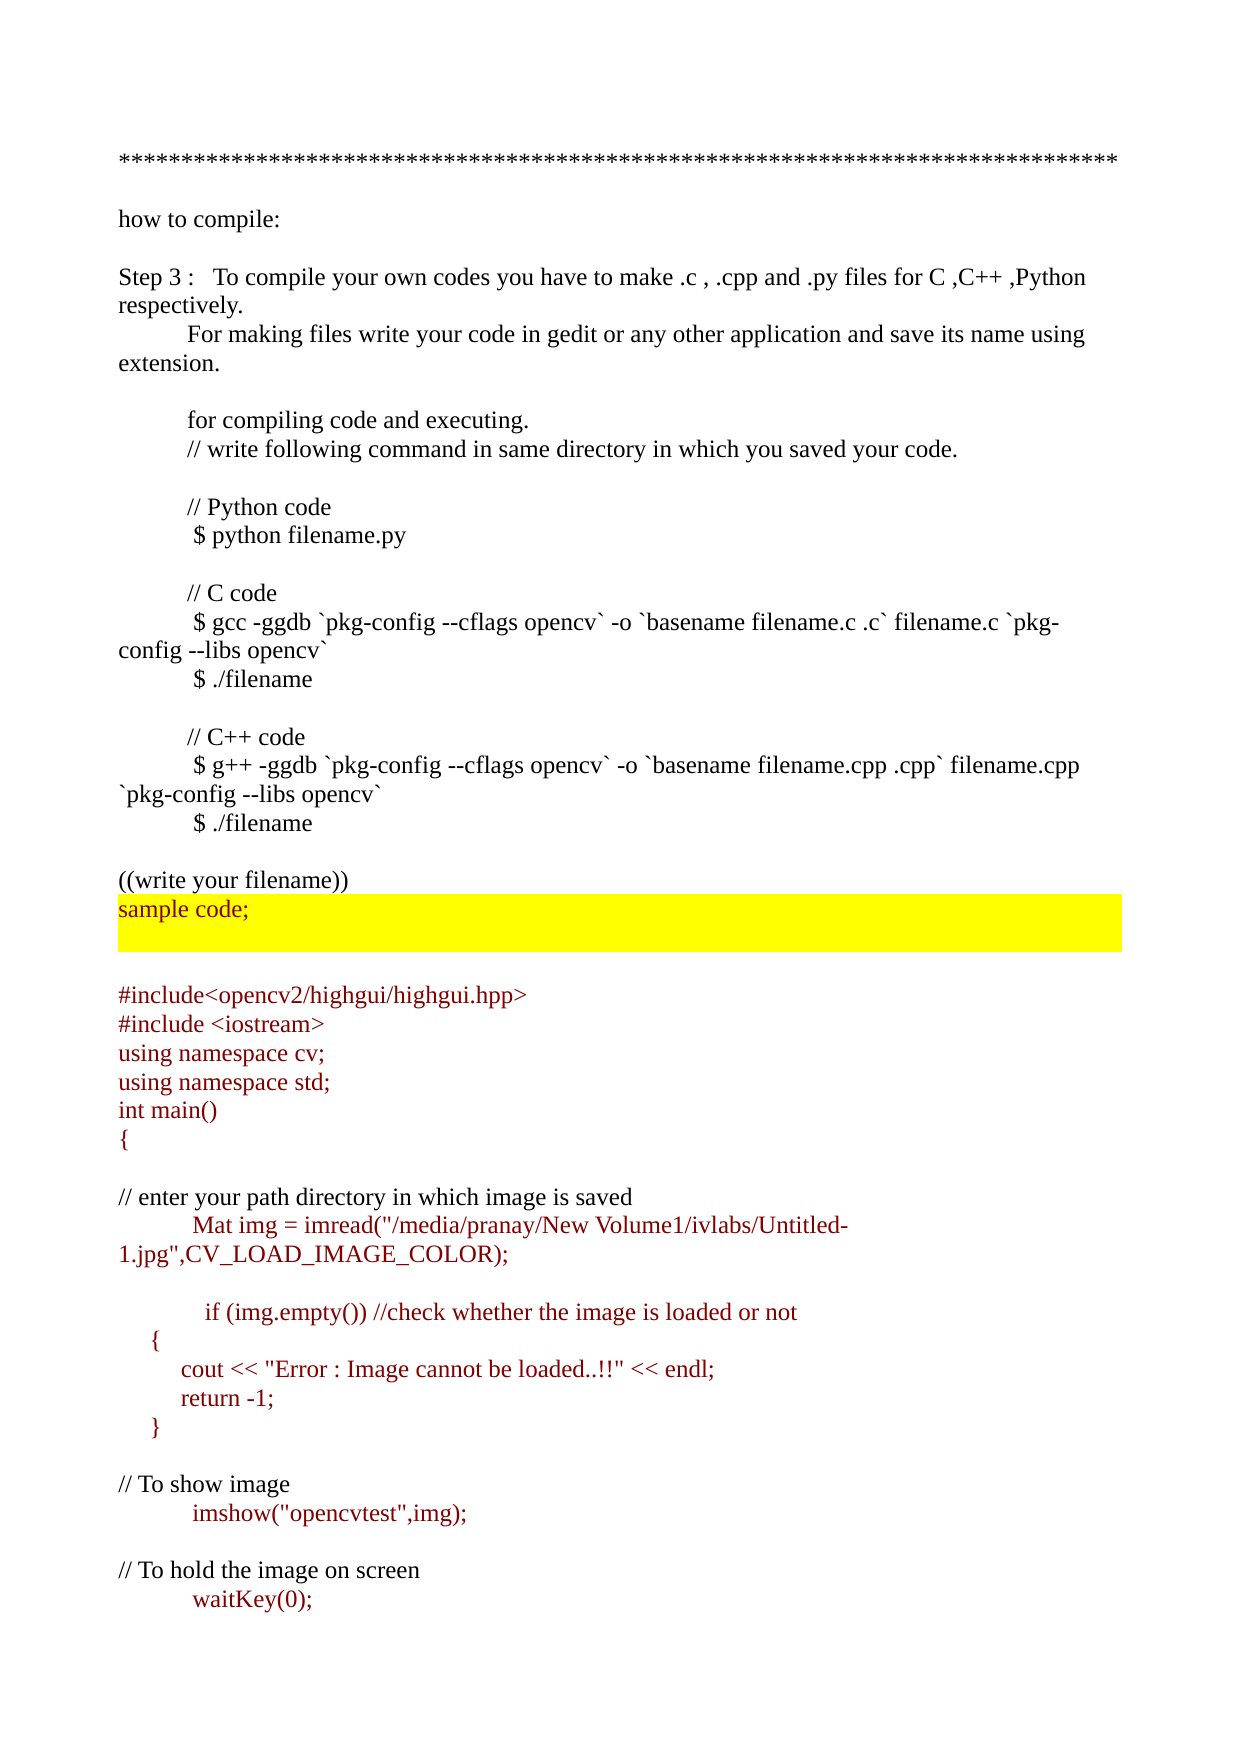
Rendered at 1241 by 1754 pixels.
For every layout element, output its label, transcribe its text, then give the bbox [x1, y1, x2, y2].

text $ ./filename [118, 664, 1122, 693]
text for compiling code and executing. [118, 406, 1122, 434]
text return -1; [118, 1383, 1122, 1412]
text Step 3 : To compile your own codes you have to make .c , .cpp and .py files for C ,C++ ,Python respectively. [118, 262, 1122, 319]
text if (img.empty()) //check whether the image is loaded or not [118, 1297, 1122, 1326]
text // To show image [118, 1469, 1122, 1498]
text For making files write your code in gedit or any other application and save its name using extension. [118, 319, 1122, 377]
text #include <iostream> [118, 1009, 1122, 1038]
text Mat img = imread("/media/pranay/New Volume1/ivlabs/Untitled-1.jpg",CV_LOAD_IMAGE_COLOR); [118, 1211, 1122, 1268]
text #include<opencv2/highgui/highgui.hpp> [118, 981, 1122, 1009]
text } [118, 1412, 1122, 1441]
text int main() [118, 1096, 1122, 1124]
text // write following command in same directory in which you saved your code. [118, 434, 1122, 463]
text $ g++ -ggdb `pkg-config --cflags opencv` -o `basename filename.cpp .cpp` filename.cpp `pkg-config --libs opencv` [118, 751, 1122, 808]
text $ python filename.py [118, 521, 1122, 549]
text { [118, 1326, 1122, 1354]
text using namespace cv; [118, 1038, 1122, 1067]
text using namespace std; [118, 1067, 1122, 1096]
text $ ./filename [118, 808, 1122, 837]
text how to compile: [118, 204, 1122, 233]
text // C code [118, 578, 1122, 607]
text ******************************************************************************** [118, 118, 1122, 176]
text { [118, 1124, 1122, 1153]
text sample code; [118, 894, 1122, 923]
text ((write your filename)) [118, 866, 1122, 894]
text // enter your path directory in which image is saved [118, 1182, 1122, 1211]
text imshow("opencvtest",img); [118, 1498, 1122, 1527]
text // C++ code [118, 722, 1122, 751]
text $ gcc -ggdb `pkg-config --cflags opencv` -o `basename filename.c .c` filename.c `pkg-config --libs opencv` [118, 607, 1122, 664]
text waitKey(0); [118, 1584, 1122, 1613]
text // Python code [118, 492, 1122, 521]
text cout << "Error : Image cannot be loaded..!!" << endl; [118, 1354, 1122, 1383]
text // To hold the image on screen [118, 1556, 1122, 1584]
